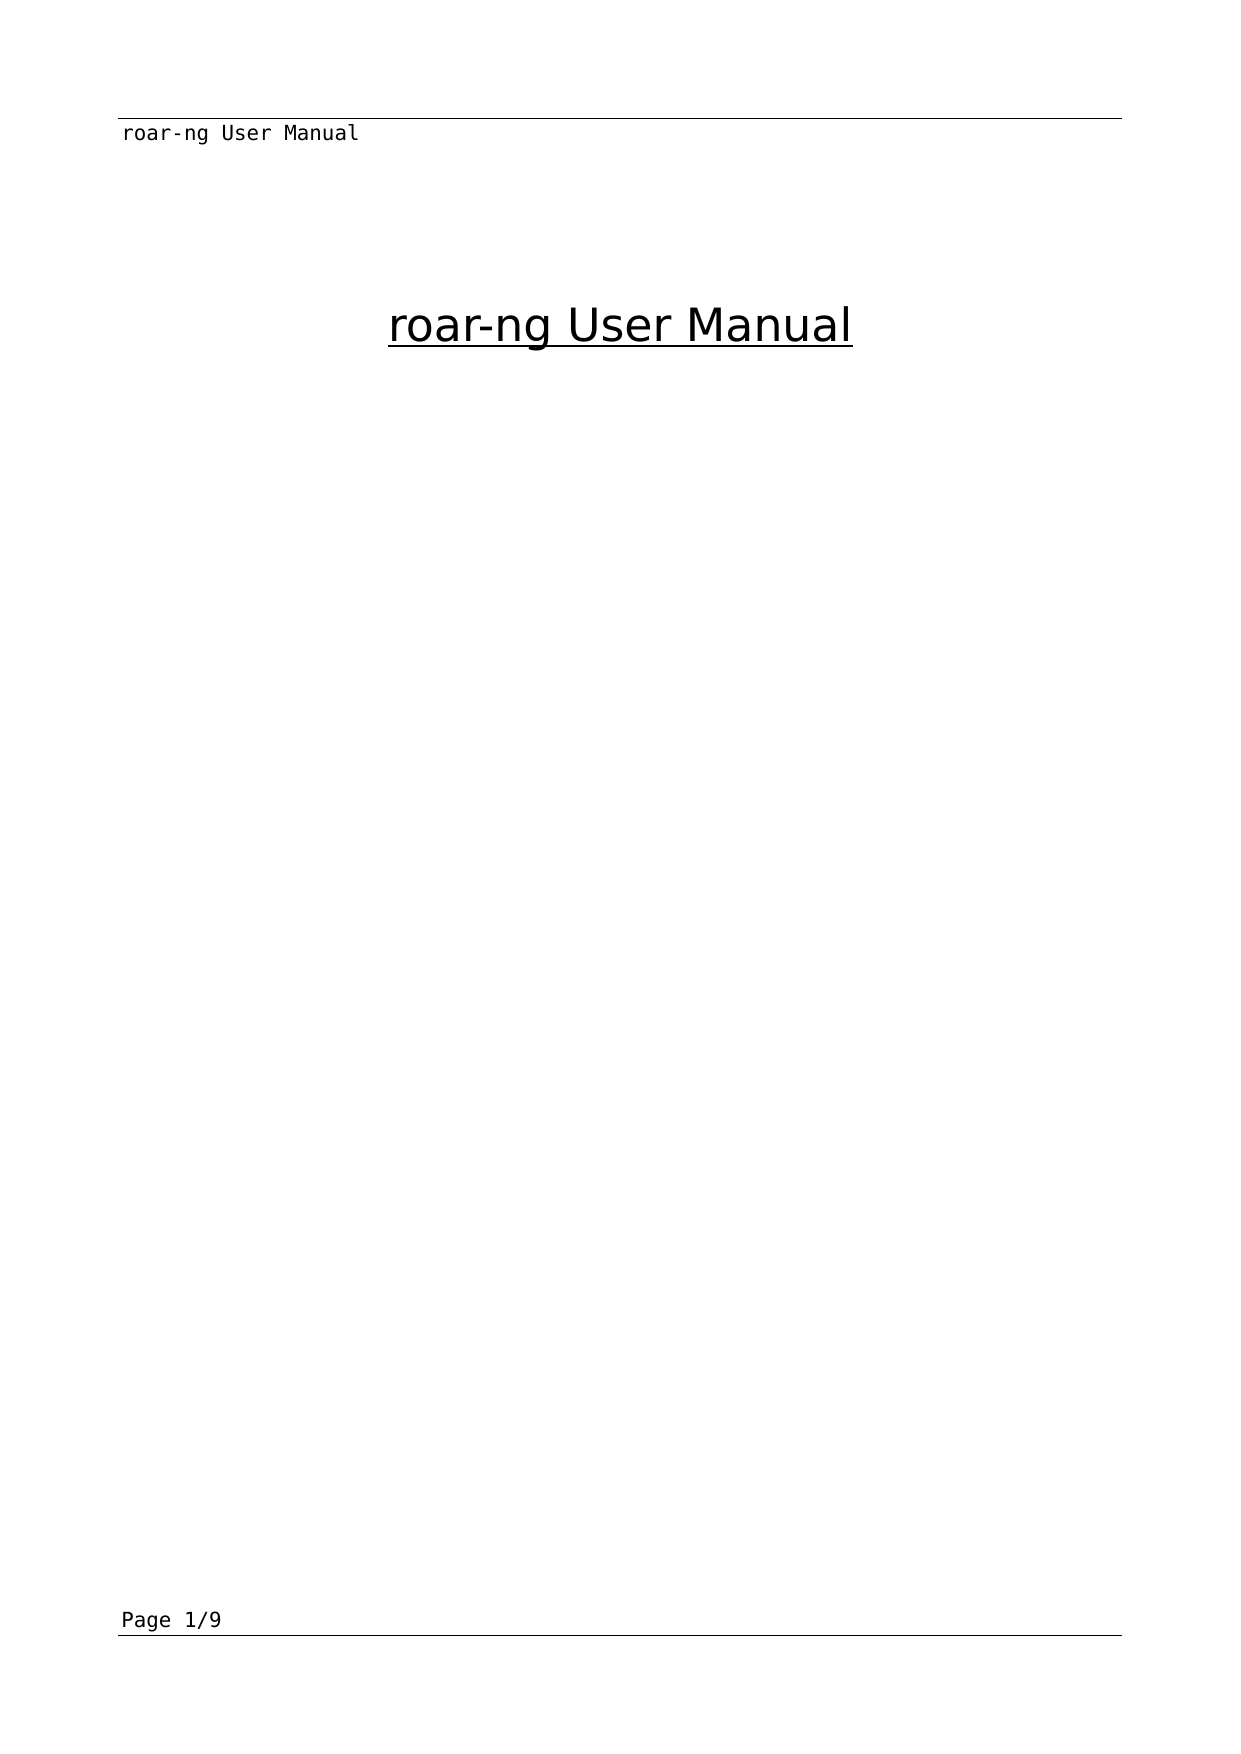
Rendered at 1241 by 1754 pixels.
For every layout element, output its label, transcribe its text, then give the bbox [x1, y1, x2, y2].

title roar-ng User Manual [121, 299, 1119, 352]
